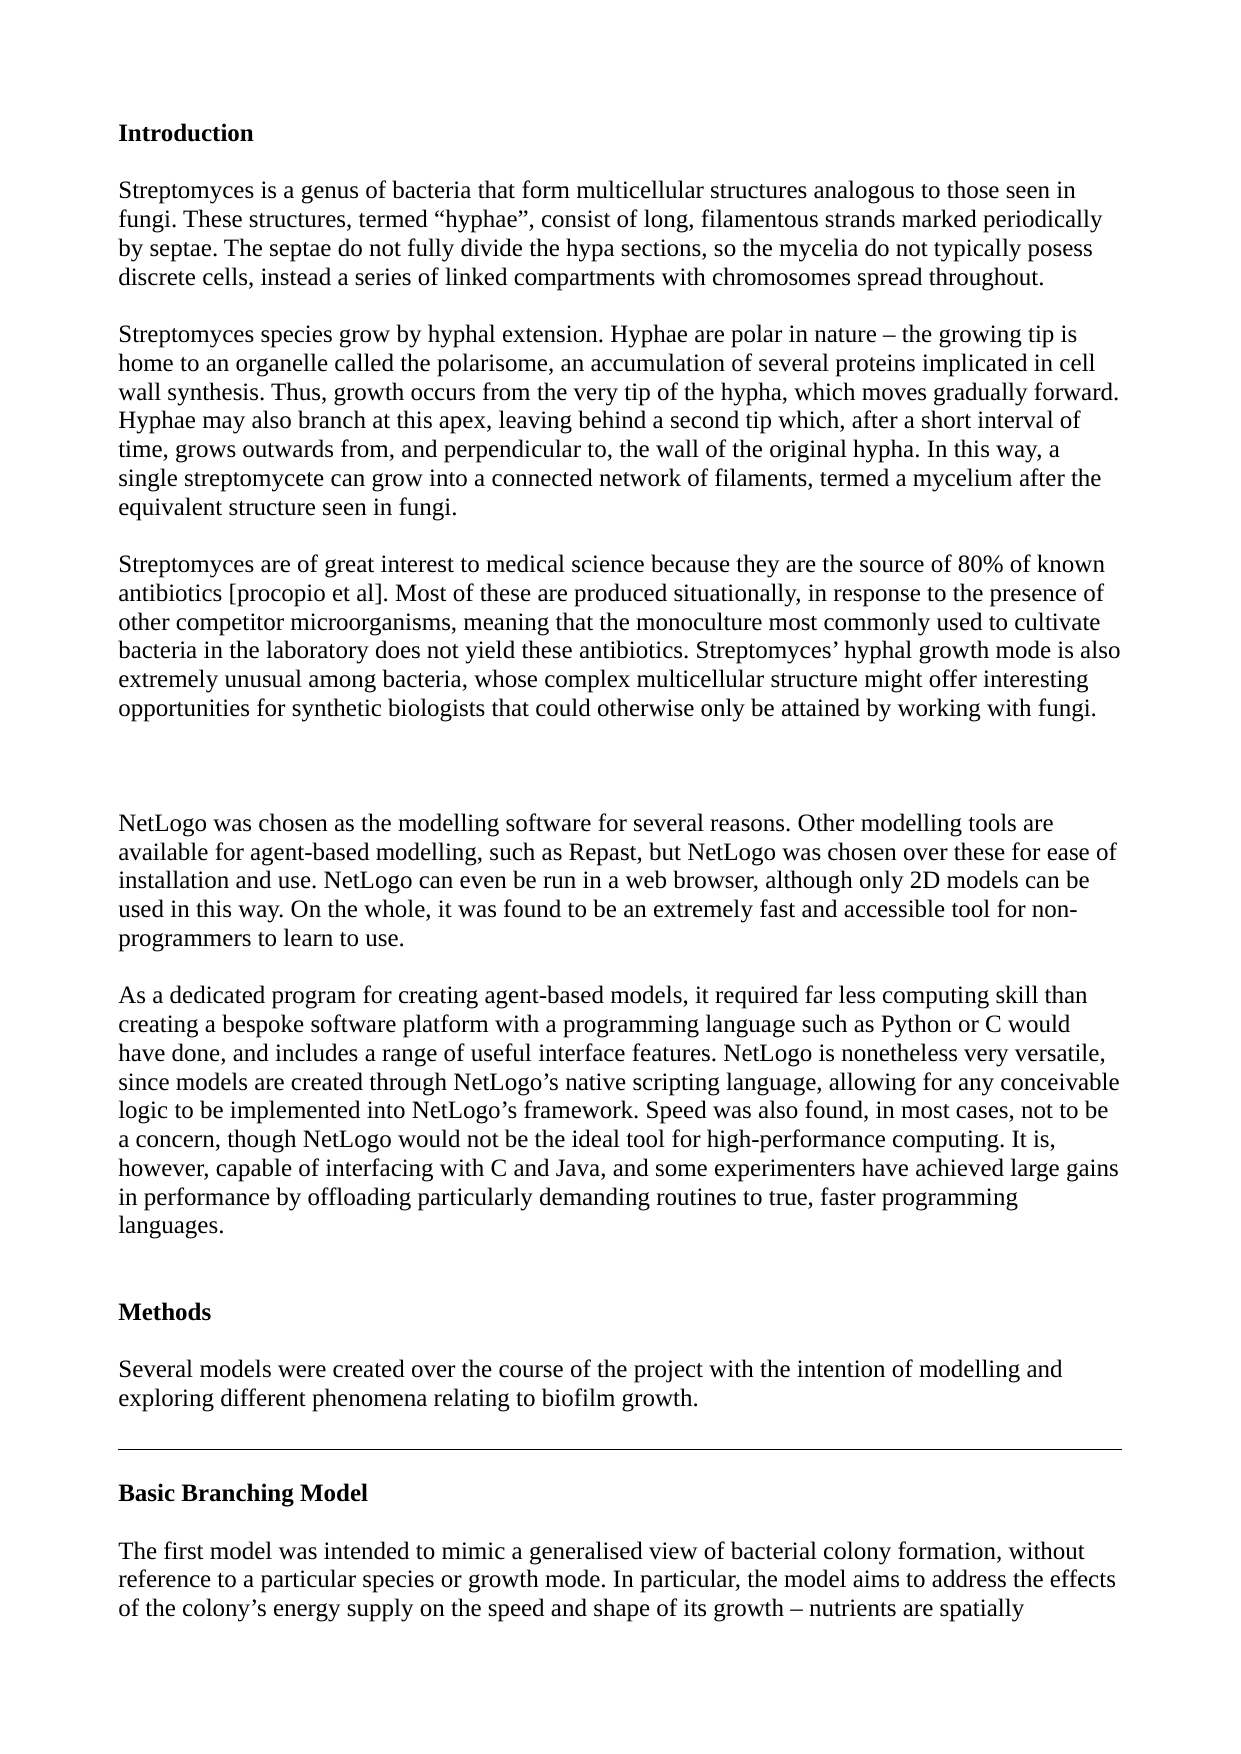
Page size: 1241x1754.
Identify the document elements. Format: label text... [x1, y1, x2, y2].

text The first model was intended to mimic a generalised view of bacterial colony formation, without reference to a particular species or growth mode. In particular, the model aims to address the effects of the colony’s energy supply on the speed and shape of its growth – nutrients are spatially [118, 1536, 1122, 1622]
text NetLogo was chosen as the modelling software for several reasons. Other modelling tools are available for agent-based modelling, such as Repast, but NetLogo was chosen over these for ease of installation and use. NetLogo can even be run in a web browser, although only 2D models can be used in this way. On the whole, it was found to be an extremely fast and accessible tool for non-programmers to learn to use. [118, 808, 1122, 952]
text Streptomyces is a genus of bacteria that form multicellular structures analogous to those seen in fungi. These structures, termed “hyphae”, consist of long, filamentous strands marked periodically by septae. The septae do not fully divide the hypa sections, so the mycelia do not typically posess discrete cells, instead a series of linked compartments with chromosomes spread throughout. [118, 176, 1122, 291]
text Streptomyces species grow by hyphal extension. Hyphae are polar in nature – the growing tip is home to an organelle called the polarisome, an accumulation of several proteins implicated in cell wall synthesis. Thus, growth occurs from the very tip of the hypha, which moves gradually forward. Hyphae may also branch at this apex, leaving behind a second tip which, after a short interval of time, grows outwards from, and perpendicular to, the wall of the original hypha. In this way, a single streptomycete can grow into a connected network of filaments, termed a mycelium after the equivalent structure seen in fungi. [118, 319, 1122, 521]
text Streptomyces are of great interest to medical science because they are the source of 80% of known antibiotics [procopio et al]. Most of these are produced situationally, in response to the presence of other competitor microorganisms, meaning that the monoculture most commonly used to cultivate bacteria in the laboratory does not yield these antibiotics. Streptomyces’ hyphal growth mode is also extremely unusual among bacteria, whose complex multicellular structure might offer interesting opportunities for synthetic biologists that could otherwise only be attained by working with fungi. [118, 549, 1122, 722]
text Several models were created over the course of the project with the intention of modelling and exploring different phenomena relating to biofilm growth. [118, 1354, 1122, 1412]
text As a dedicated program for creating agent-based models, it required far less computing skill than creating a bespoke software platform with a programming language such as Python or C would have done, and includes a range of useful interface features. NetLogo is nonetheless very versatile, since models are created through NetLogo’s native scripting language, allowing for any conceivable logic to be implemented into NetLogo’s framework. Speed was also found, in most cases, not to be a concern, though NetLogo would not be the ideal tool for high-performance computing. It is, however, capable of interfacing with C and Java, and some experimenters have achieved large gains in performance by offloading particularly demanding routines to true, faster programming languages. [118, 981, 1122, 1239]
text Introduction [118, 118, 1122, 147]
text Methods [118, 1297, 1122, 1326]
text Basic Branching Model [118, 1478, 1122, 1507]
